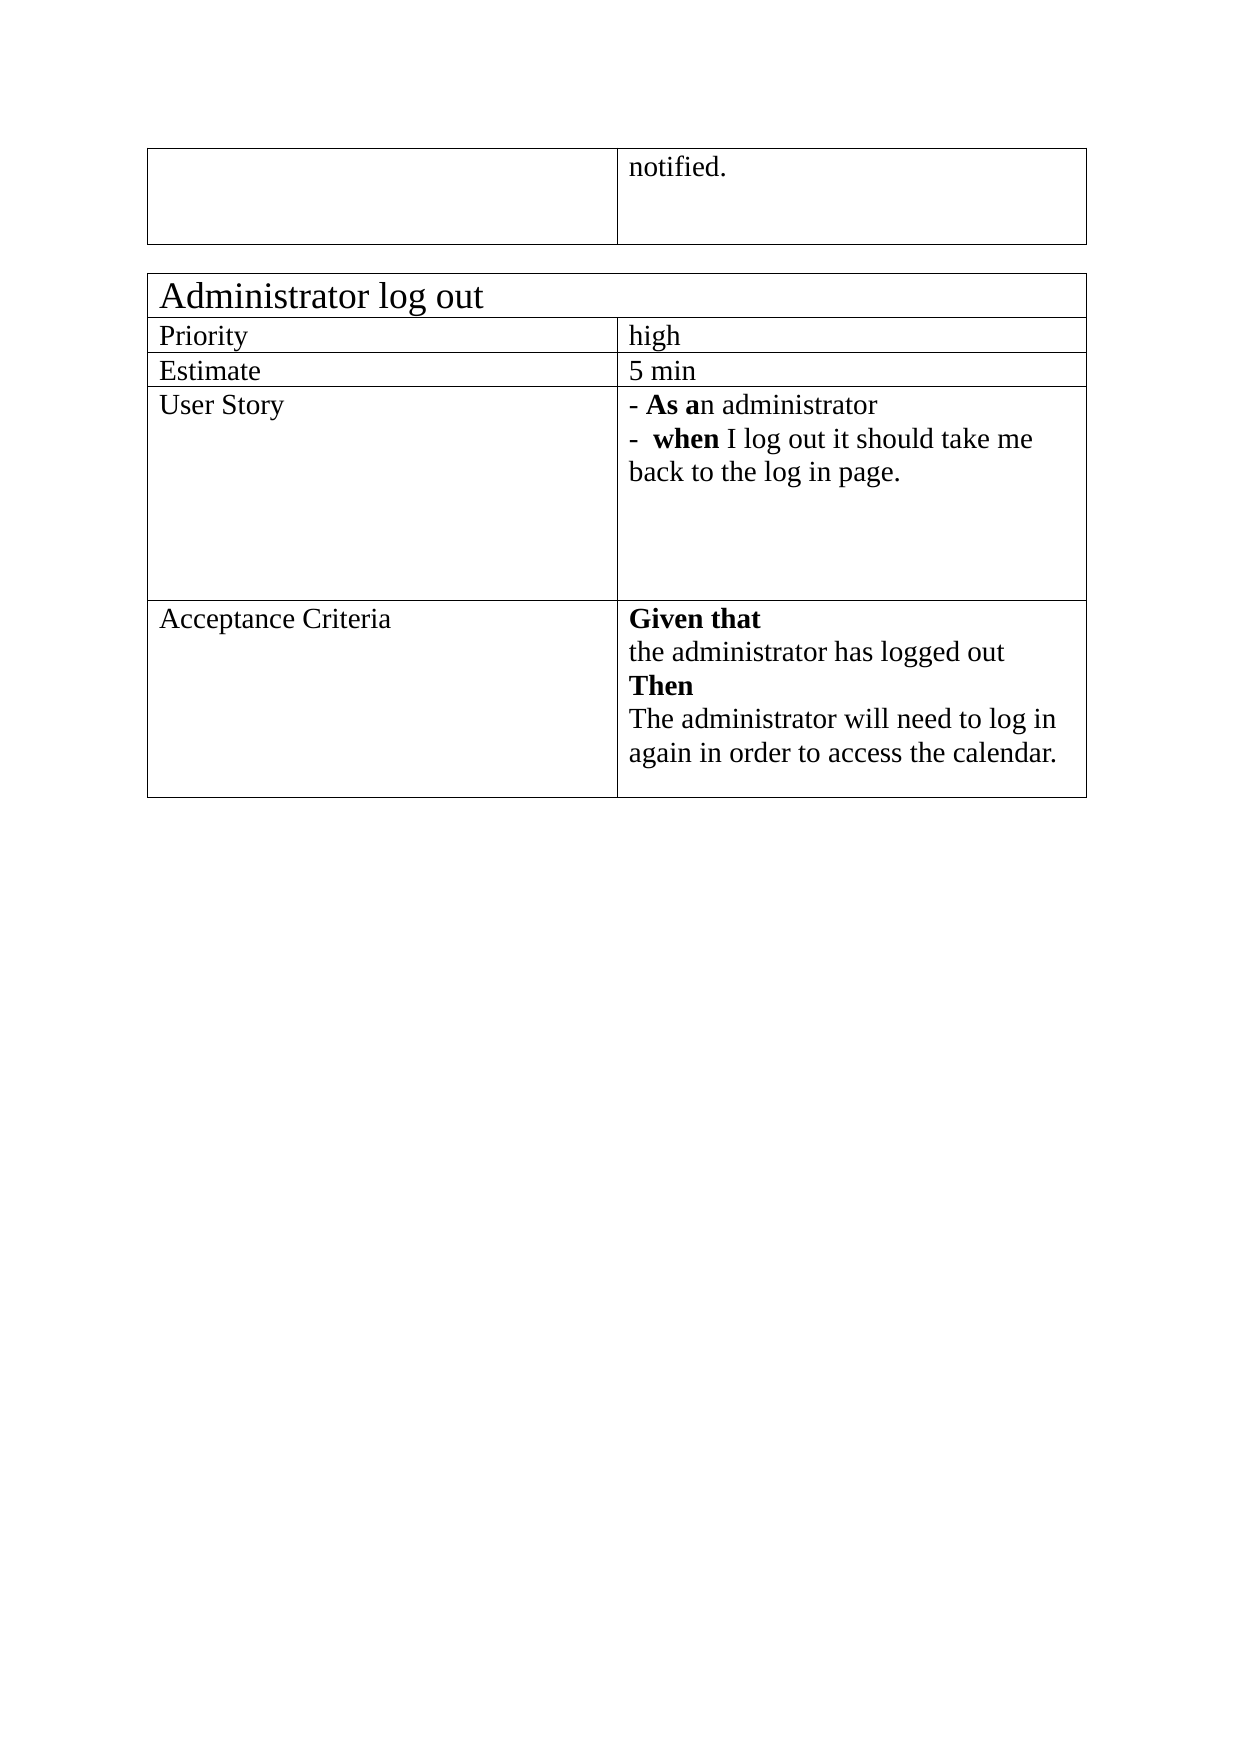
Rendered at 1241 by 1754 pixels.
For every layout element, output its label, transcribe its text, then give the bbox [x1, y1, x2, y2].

table_cell Acceptance Criteria [148, 601, 617, 797]
table_cell 5 min [618, 353, 1086, 386]
table_cell Priority [148, 318, 617, 352]
table_cell - As an administrator - when I log out it should take me back to the log in page. [618, 387, 1086, 600]
table_cell notified. [618, 149, 1086, 244]
table_cell Estimate [148, 353, 617, 386]
table_cell high [618, 318, 1086, 352]
table_cell [148, 149, 617, 244]
table_header Administrator log out [148, 274, 1086, 317]
table_cell User Story [148, 387, 617, 600]
table_cell Given that the administrator has logged out Then The administrator will need to log in again in order to access the calendar. [618, 601, 1086, 797]
